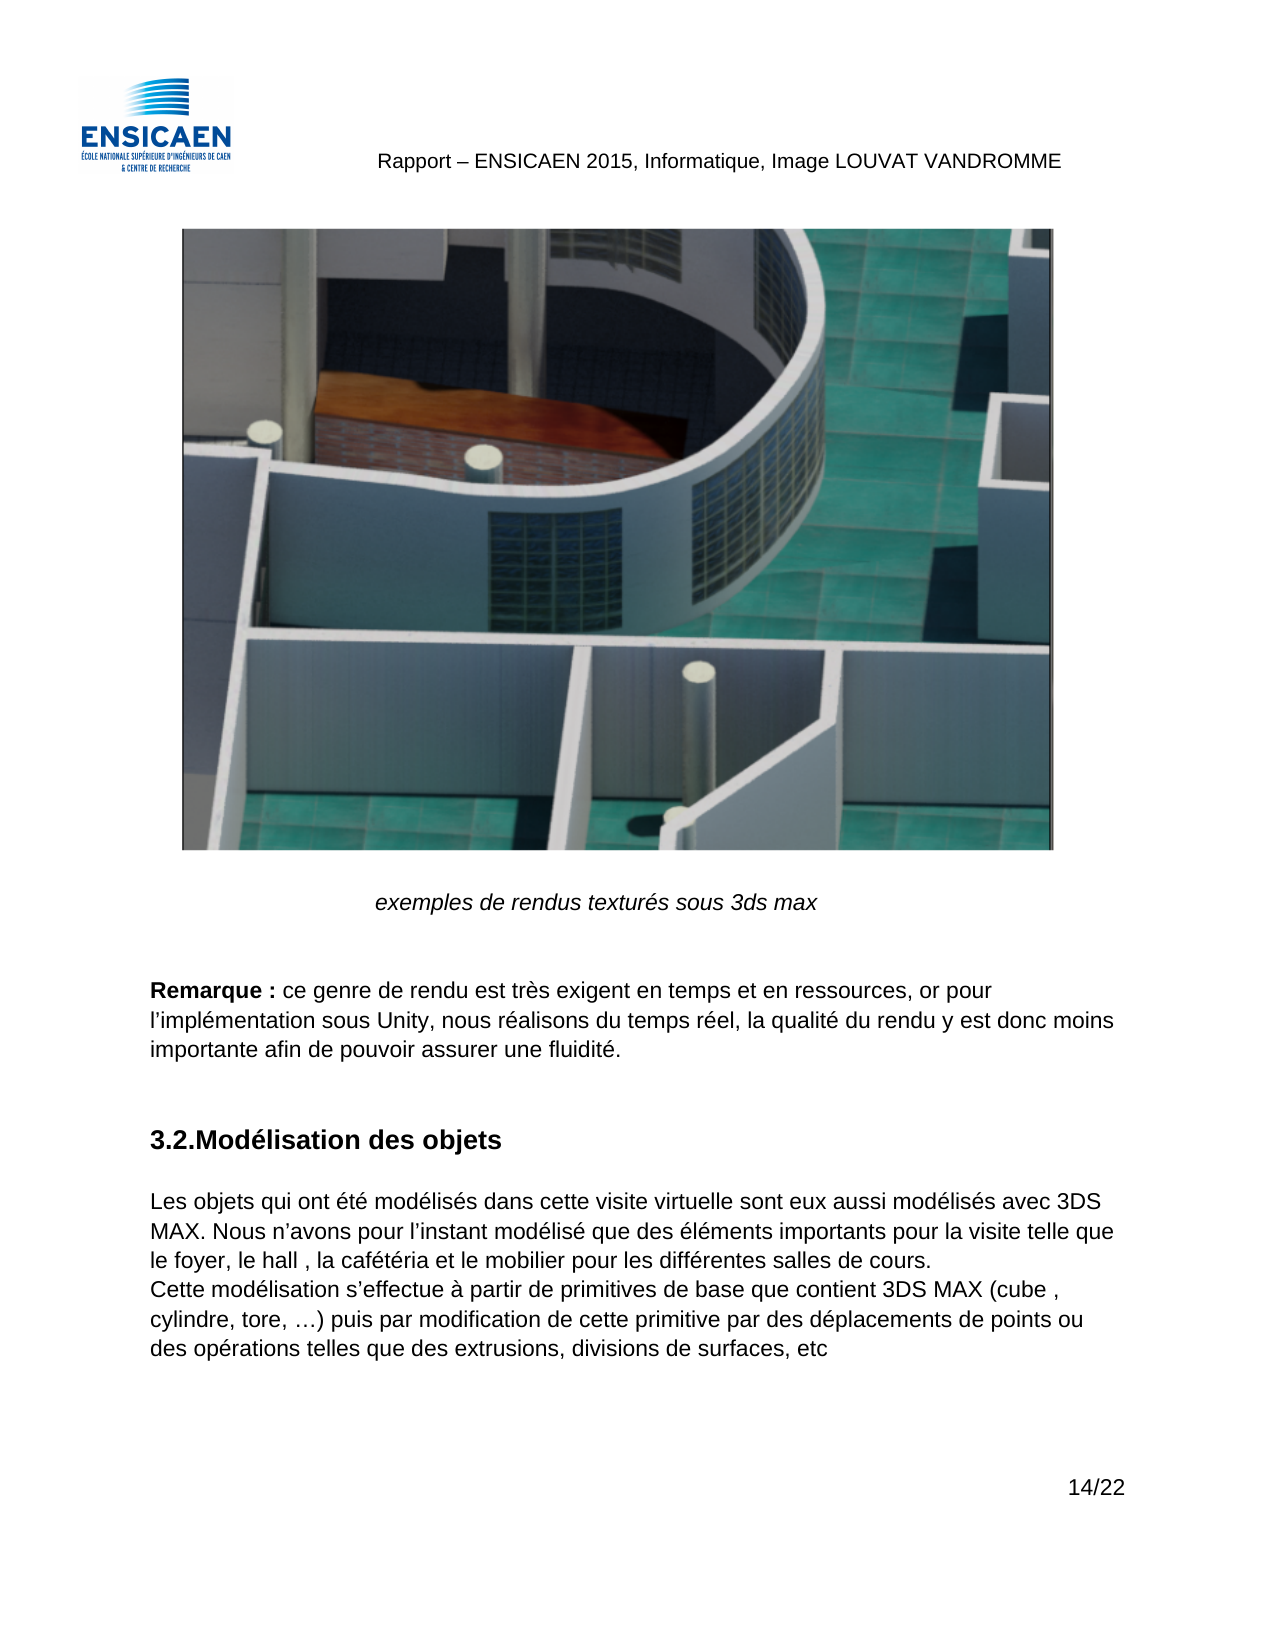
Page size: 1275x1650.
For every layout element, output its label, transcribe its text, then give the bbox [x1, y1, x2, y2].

picture [78, 76, 234, 174]
text Remarque : ce genre de rendu est très exigent en temps et en ressources, or pour l’implémentation sous Unity, nous réalisons du temps réel, la qualité du rendu y est donc moins importante afin de pouvoir assurer une fluidité. [150, 978, 1125, 1062]
text exemples de rendus texturés sous 3ds max [150, 890, 1125, 916]
text 3.2.Modélisation des objets [150, 1125, 1125, 1155]
picture [182, 225, 1062, 857]
text Cette modélisation s’effectue à partir de primitives de base que contient 3DS MAX (cube , cylindre, tore, …) puis par modification de cette primitive par des déplacements de points ou des opérations telles que des extrusions, divisions de surfaces, etc [150, 1277, 1125, 1362]
text Les objets qui ont été modélisés dans cette visite virtuelle sont eux aussi modélisés avec 3DS MAX. Nous n’avons pour l’instant modélisé que des éléments importants pour la visite telle que le foyer, le hall , la cafétéria et le mobilier pour les différentes salles de cours. [150, 1189, 1125, 1273]
